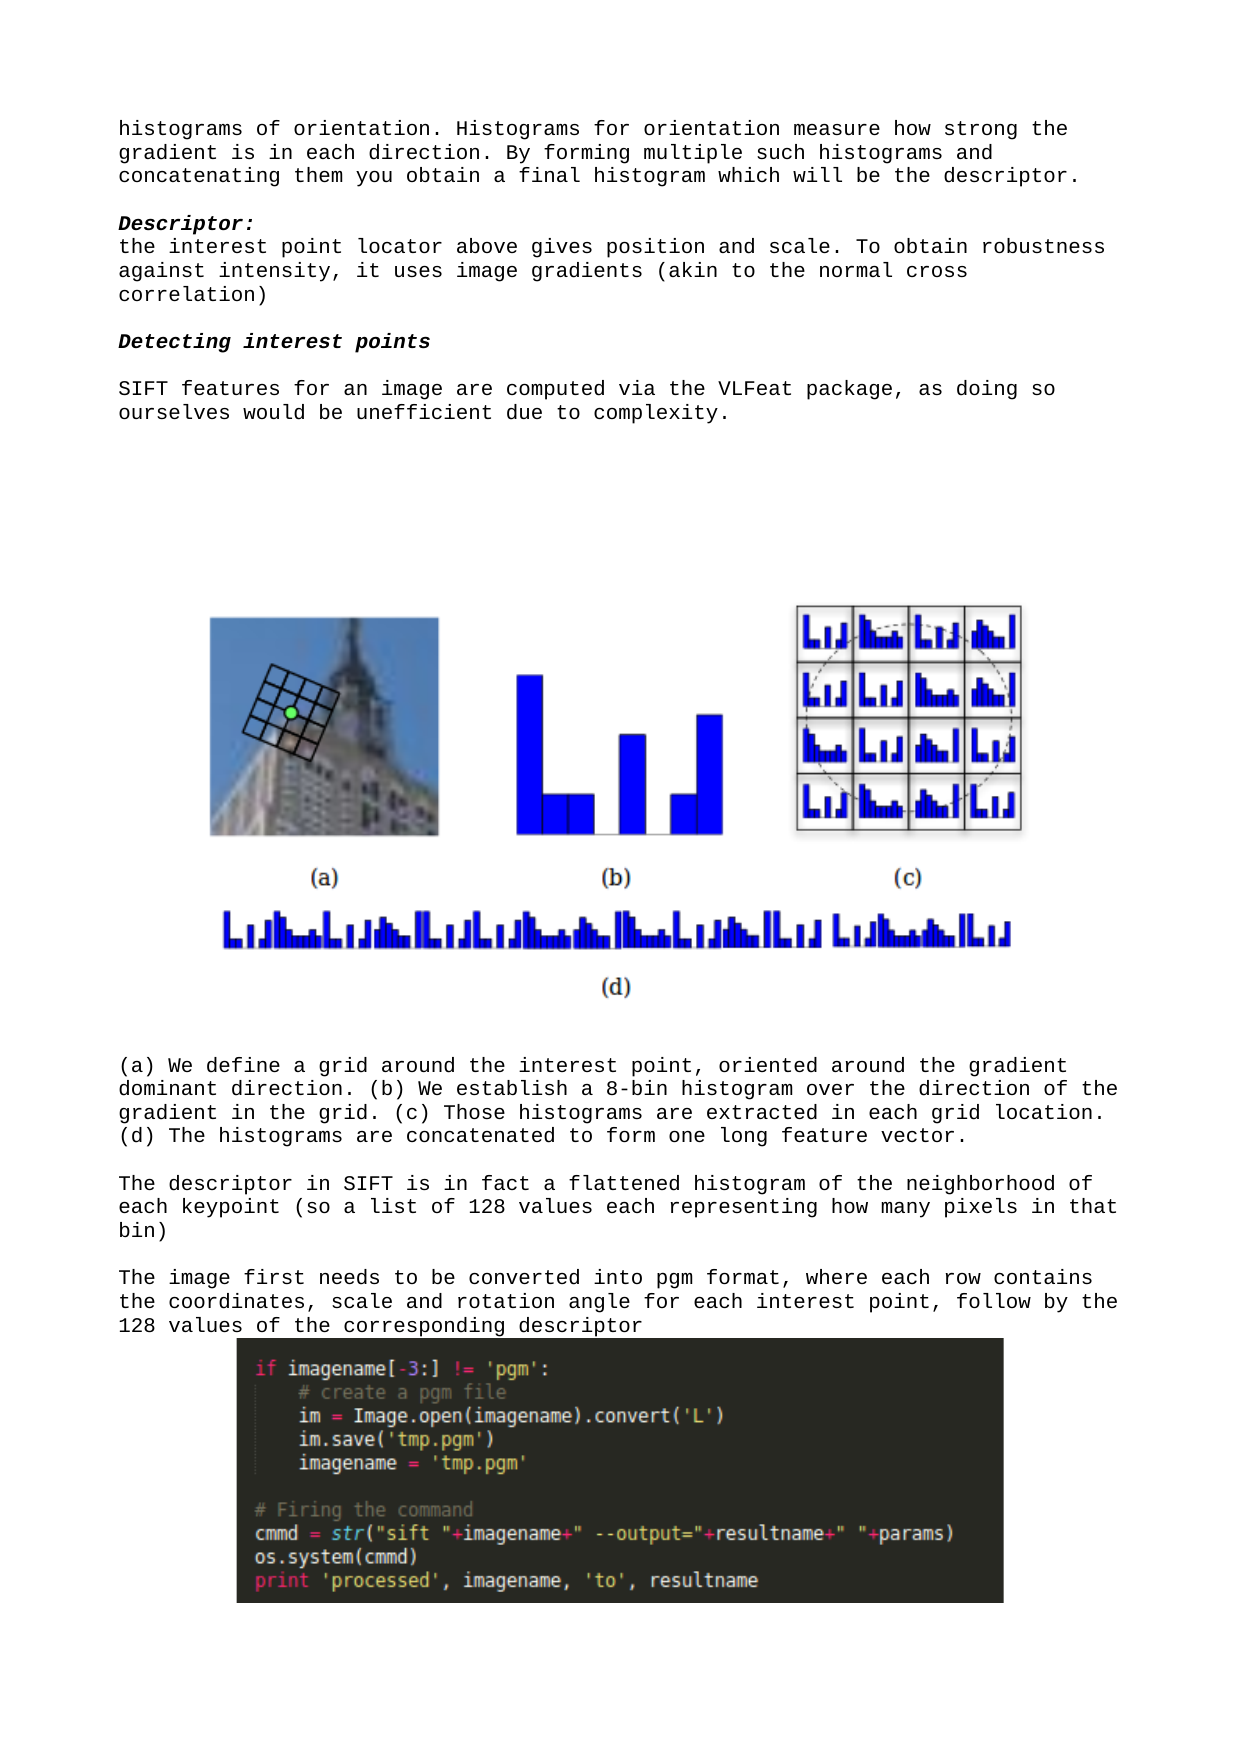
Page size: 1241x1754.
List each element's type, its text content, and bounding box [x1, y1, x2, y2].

text The image first needs to be converted into pgm format, where each row contains the coordinates, scale and rotation angle for each interest point, follow by the 128 values of the corresponding descriptor [118, 1267, 1122, 1338]
text histograms of orientation. Histograms for orientation measure how strong the gradient is in each direction. By forming multiple such histograms and concatenating them you obtain a final histogram which will be the descriptor. [118, 118, 1122, 189]
text (a) We define a grid around the interest point, oriented around the gradient dominant direction. (b) We establish a 8-bin histogram over the direction of the gradient in the grid. (c) Those histograms are extracted in each grid location. (d) The histograms are concatenated to form one long feature vector. [118, 1054, 1122, 1149]
text Detecting interest points [118, 331, 1122, 354]
picture [168, 498, 1072, 1031]
text the interest point locator above gives position and scale. To obtain robustness against intensity, it uses image gradients (akin to the normal cross correlation) [118, 236, 1122, 307]
text The descriptor in SIFT is in fact a flattened histogram of the neighborhood of each keypoint (so a list of 128 values each representing how many pixels in that bin) [118, 1173, 1122, 1244]
text SIFT features for an image are computed via the VLFeat package, as doing so ourselves would be unefficient due to complexity. [118, 378, 1122, 426]
text Descriptor: [118, 213, 1122, 236]
picture [236, 1338, 1004, 1603]
